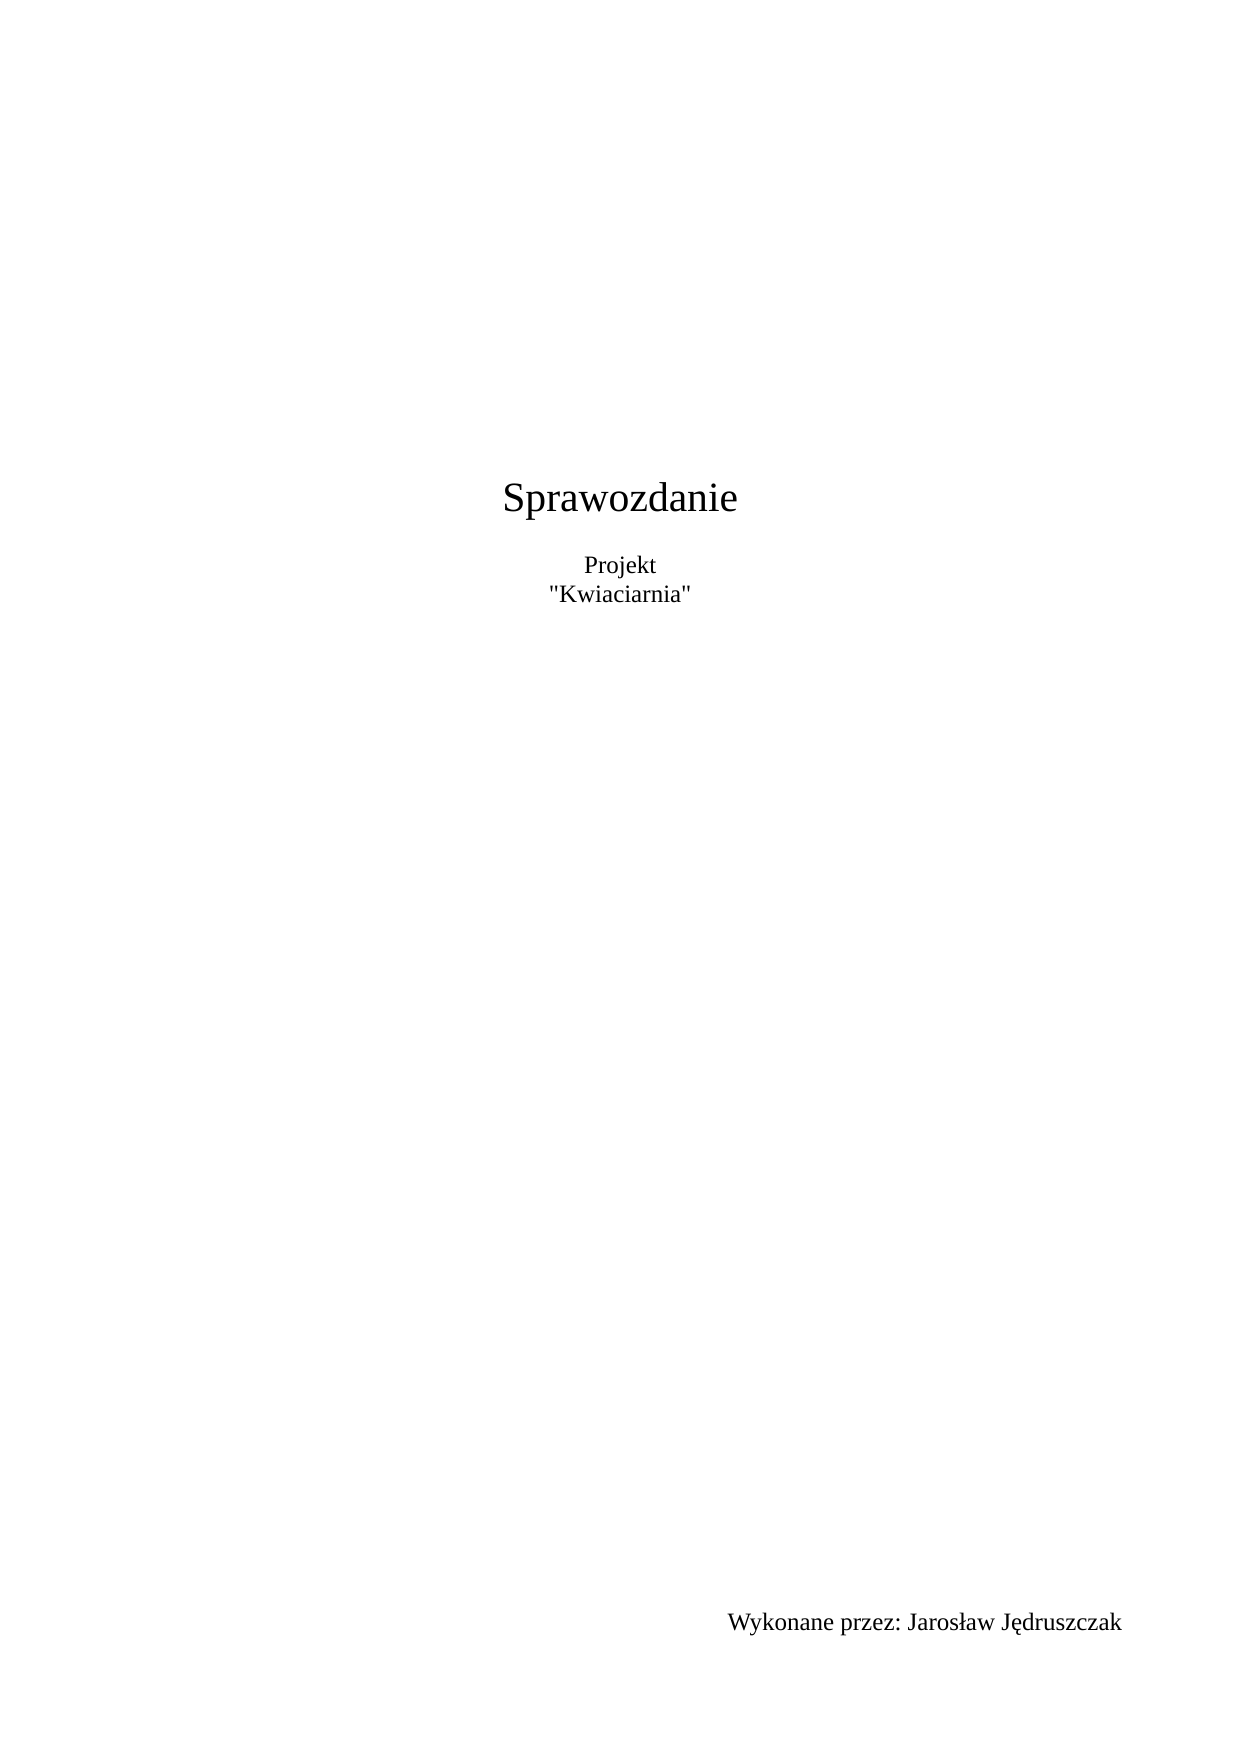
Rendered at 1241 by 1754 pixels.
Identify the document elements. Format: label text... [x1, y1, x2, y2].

text "Kwiaciarnia" [118, 579, 1122, 607]
text Projekt [118, 550, 1122, 579]
text Sprawozdanie [118, 472, 1122, 520]
